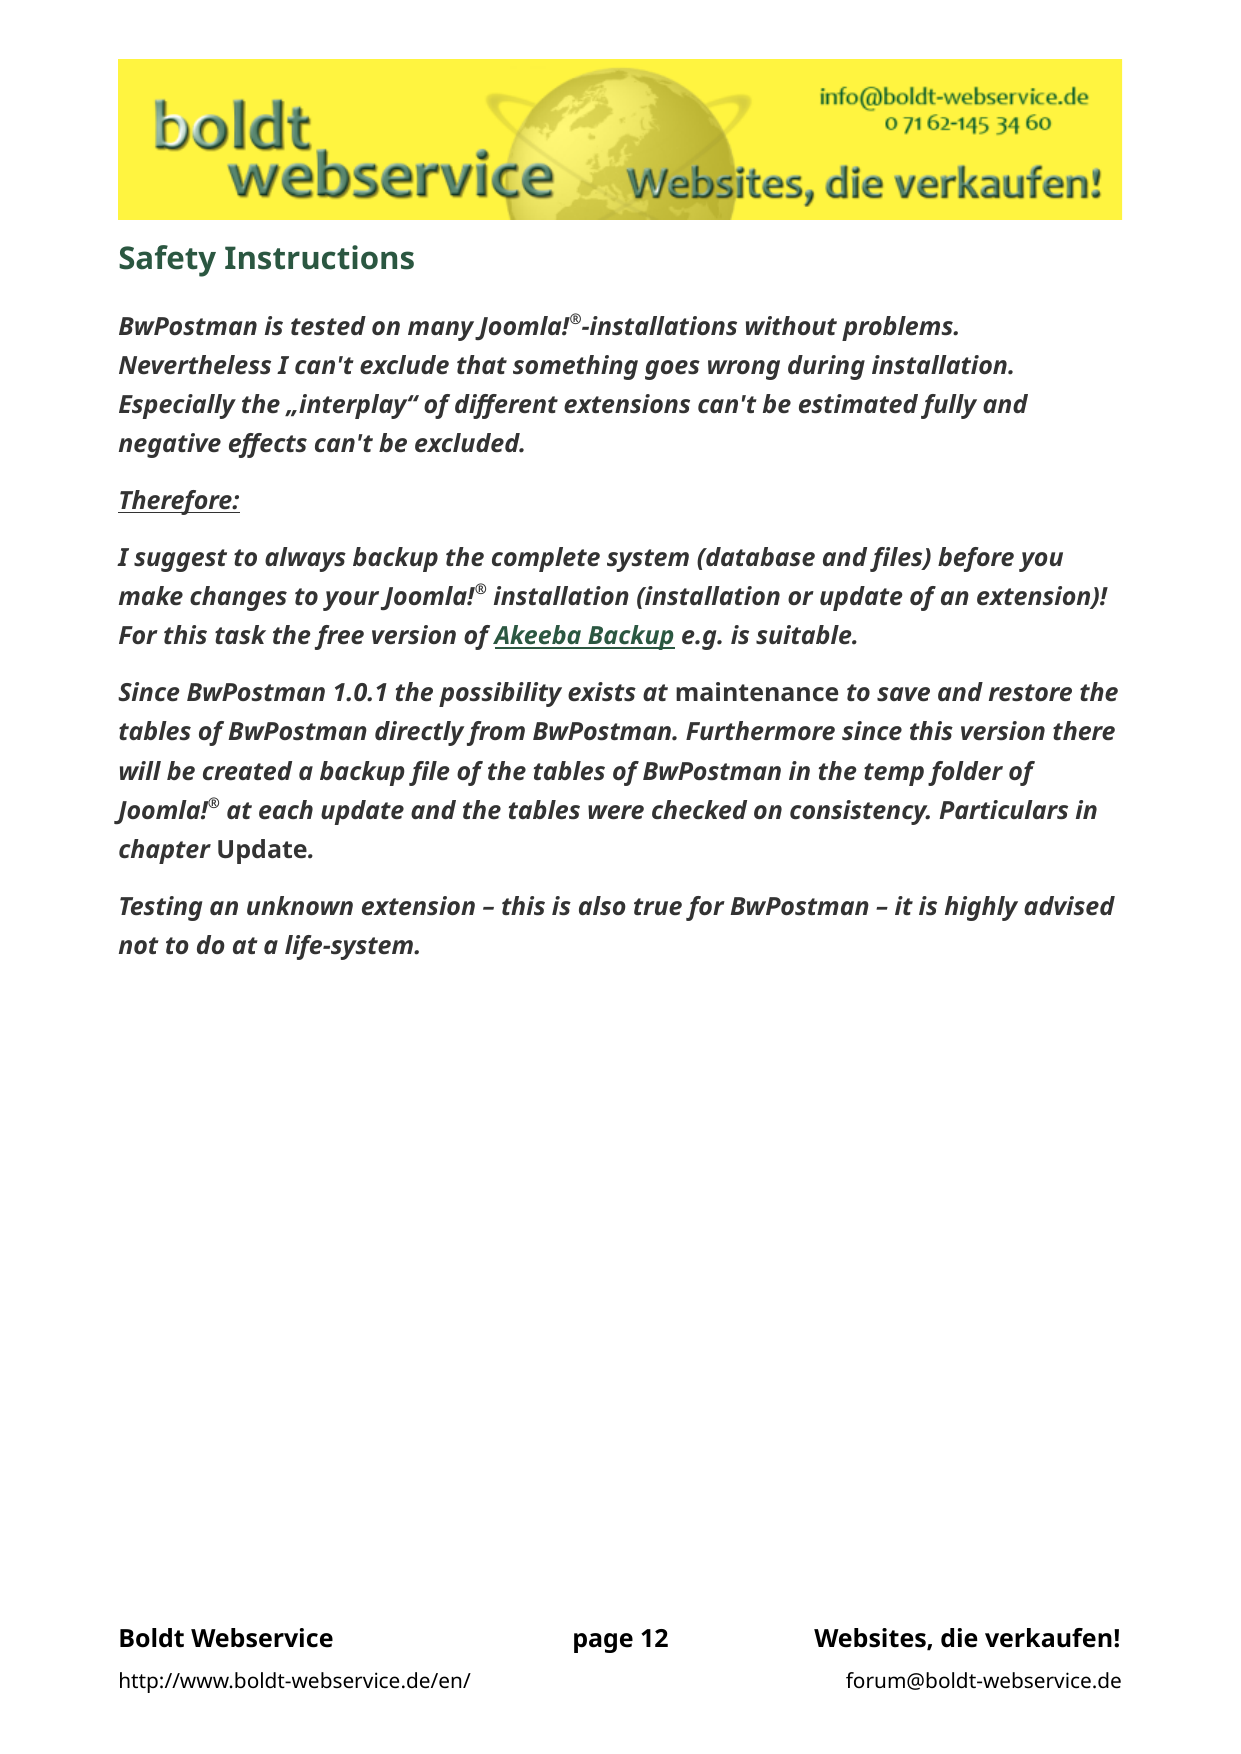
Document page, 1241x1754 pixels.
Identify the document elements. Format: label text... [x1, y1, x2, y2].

text BwPostman is tested on many Joomla!®-installations without problems. Nevertheless I can't exclude that something goes wrong during installation. Especially the „interplay“ of different extensions can't be estimated fully and negative effects can't be excluded. [118, 308, 1122, 460]
text Since BwPostman 1.0.1 the possibility exists at maintenance to save and restore the tables of BwPostman directly from BwPostman. Furthermore since this version there will be created a backup file of the tables of BwPostman in the temp folder of Joomla!® at each update and the tables were checked on consistency. Particulars in chapter Update. [118, 675, 1122, 866]
text Testing an unknown extension – this is also true for BwPostman – it is highly advised not to do at a life-system. [118, 888, 1122, 962]
subtitle Safety Instructions [118, 236, 1122, 279]
text I suggest to always backup the complete system (database and files) before you make changes to your Joomla!® installation (installation or update of an extension)! For this task the free version of Akeeba Backup e.g. is suitable. [118, 539, 1122, 652]
text Therefore: [118, 483, 1122, 517]
picture [118, 59, 1123, 220]
